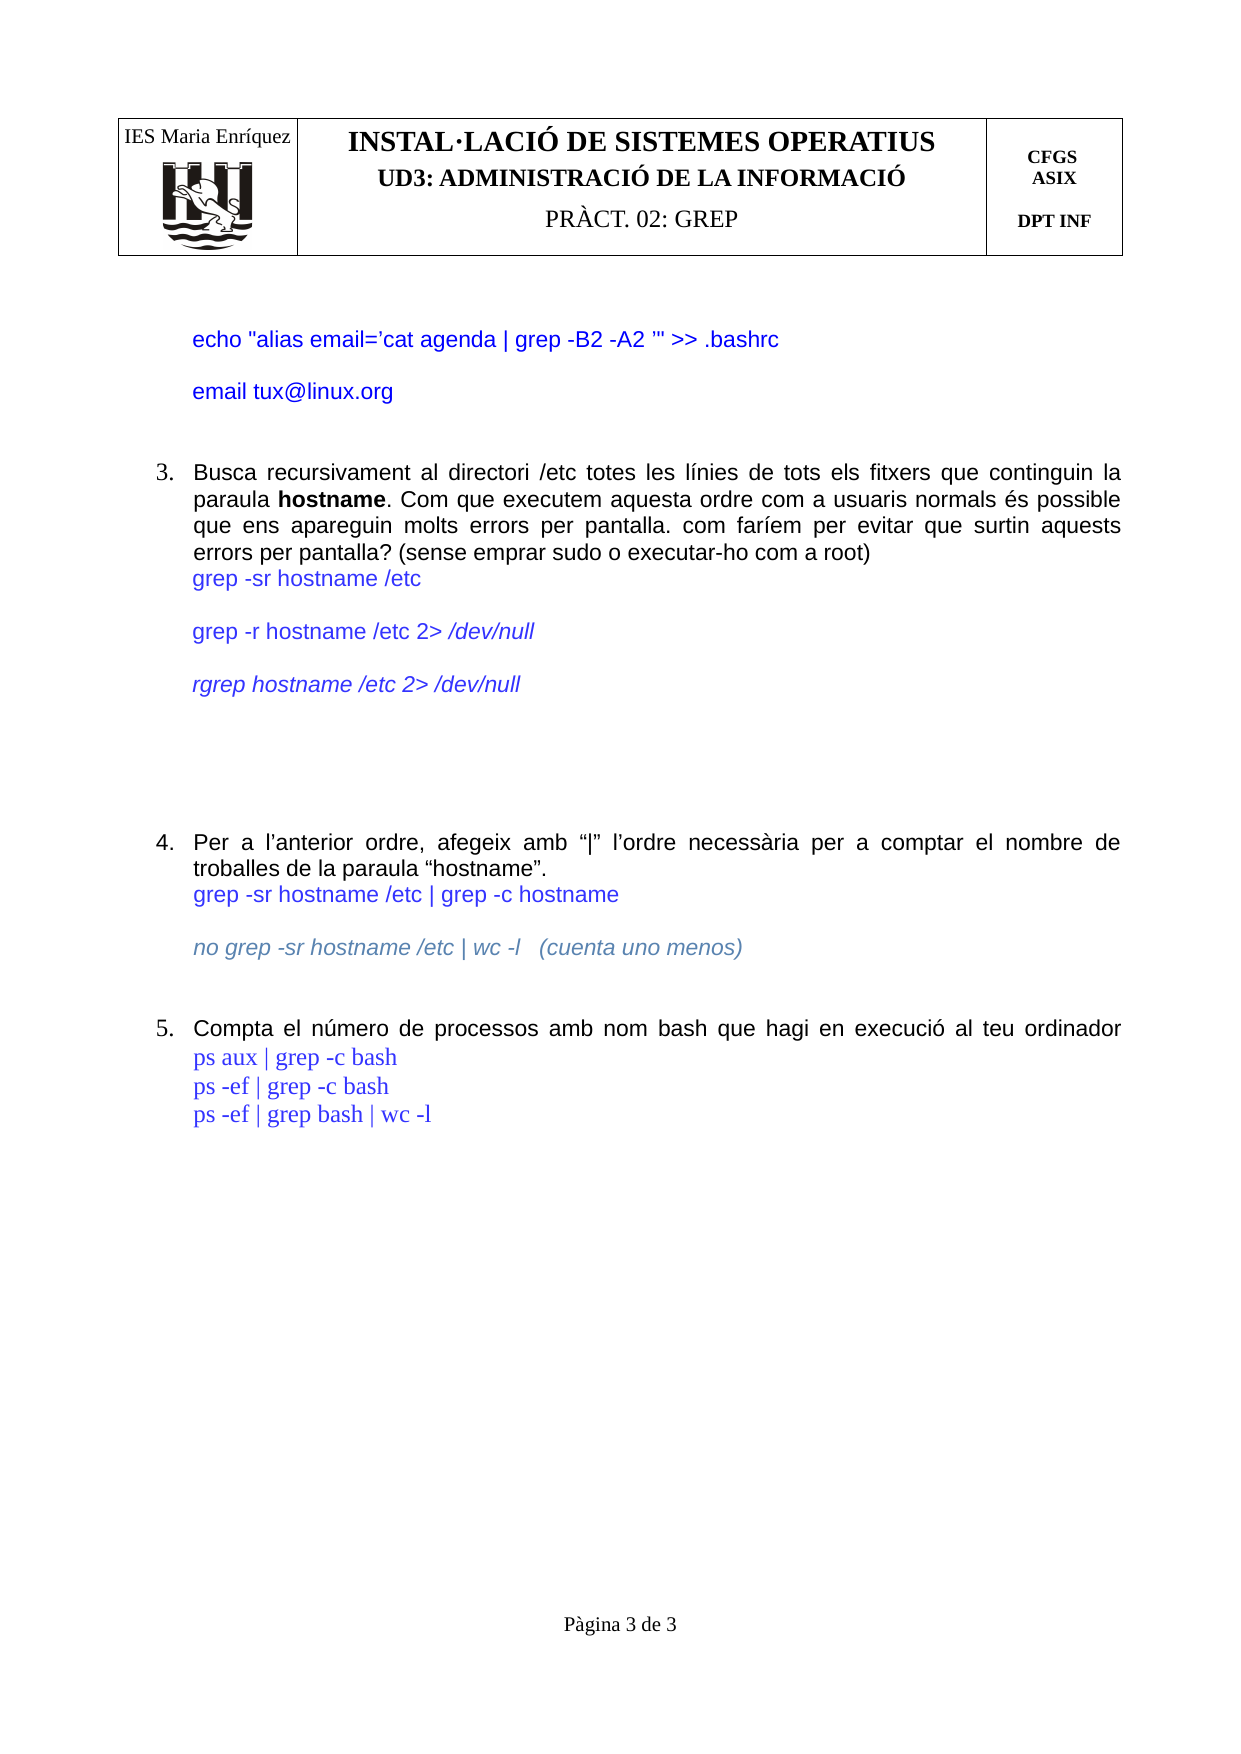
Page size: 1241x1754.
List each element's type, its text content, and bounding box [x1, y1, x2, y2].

text rgrep hostname /etc 2> /dev/null [118, 671, 1122, 697]
list ps -ef | grep -c bash [156, 1071, 1122, 1099]
text email tux@linux.org [118, 378, 1122, 405]
list ps -ef | grep bash | wc -l [156, 1099, 1122, 1128]
list Per a l’anterior ordre, afegeix amb “|” l’ordre necessària per a comptar el nombre de troballes de la paraula “hostname”. [156, 829, 1122, 881]
picture [162, 162, 253, 250]
list Busca recursivament al directori /etc totes les línies de tots els fitxers que continguin la paraula hostname. Com que executem aquesta ordre com a usuaris normals és possible que ens apareguin molts errors per pantalla. com faríem per evitar que surtin aquests errors per pantalla? (sense emprar sudo o executar-ho com a root) [156, 457, 1122, 565]
list Compta el número de processos amb nom bash que hagi en execució al teu ordinador ps aux | grep -c bash [156, 1013, 1122, 1071]
list no grep -sr hostname /etc | wc -l (cuenta uno menos) [156, 934, 1122, 961]
text grep -r hostname /etc 2> /dev/null [118, 618, 1122, 644]
list grep -sr hostname /etc | grep -c hostname [156, 881, 1122, 908]
text grep -sr hostname /etc [118, 565, 1122, 592]
text echo "alias email=’cat agenda | grep -B2 -A2 ’" >> .bashrc [118, 326, 1122, 352]
